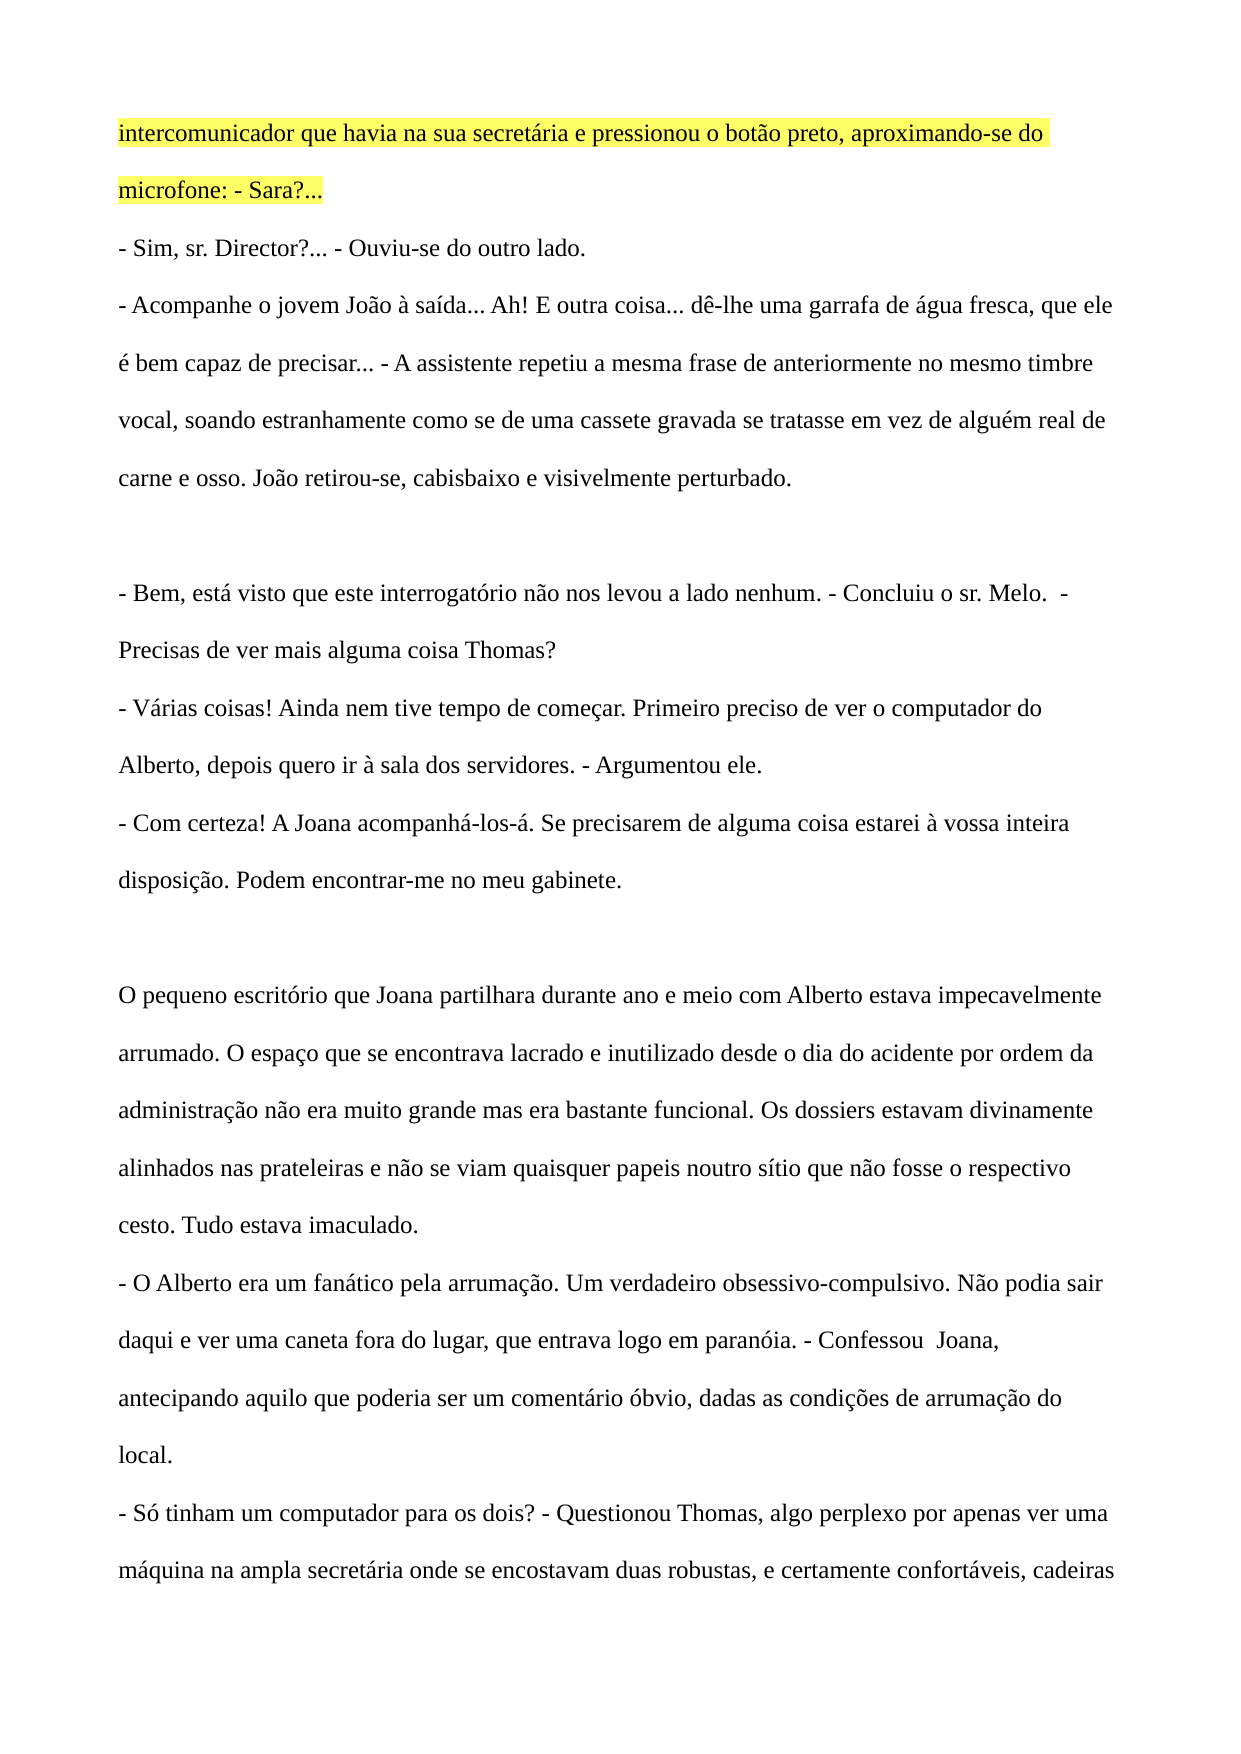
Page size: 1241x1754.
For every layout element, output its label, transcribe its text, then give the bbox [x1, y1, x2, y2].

text intercomunicador que havia na sua secretária e pressionou o botão preto, aproximando-se do microfone: - Sara?... - Sim, sr. Director?... - Ouviu-se do outro lado. - Acompanhe o jovem João à saída... Ah! E outra coisa... dê-lhe uma garrafa de água fresca, que ele é bem capaz de precisar... - A assistente repetiu a mesma frase de anteriormente no mesmo timbre vocal, soando estranhamente como se de uma cassete gravada se tratasse em vez de alguém real de carne e osso. João retirou-se, cabisbaixo e visivelmente perturbado. - Bem, está visto que este interrogatório não nos levou a lado nenhum. - Concluiu o sr. Melo. - Precisas de ver mais alguma coisa Thomas? - Várias coisas! Ainda nem tive tempo de começar. Primeiro preciso de ver o computador do Alberto, depois quero ir à sala dos servidores. - Argumentou ele. - Com certeza! A Joana acompanhá-los-á. Se precisarem de alguma coisa estarei à vossa inteira disposição. Podem encontrar-me no meu gabinete. O pequeno escritório que Joana partilhara durante ano e meio com Alberto estava impecavelmente arrumado. O espaço que se encontrava lacrado e inutilizado desde o dia do acidente por ordem da administração não era muito grande mas era bastante funcional. Os dossiers estavam divinamente alinhados nas prateleiras e não se viam quaisquer papeis noutro sítio que não fosse o respectivo cesto. Tudo estava imaculado. - O Alberto era um fanático pela arrumação. Um verdadeiro obsessivo-compulsivo. Não podia sair daqui e ver uma caneta fora do lugar, que entrava logo em paranóia. - Confessou Joana, antecipando aquilo que poderia ser um comentário óbvio, dadas as condições de arrumação do local. - Só tinham um computador para os dois? - Questionou Thomas, algo perplexo por apenas ver uma máquina na ampla secretária onde se encostavam duas robustas, e certamente confortáveis, cadeiras [118, 118, 1122, 1584]
